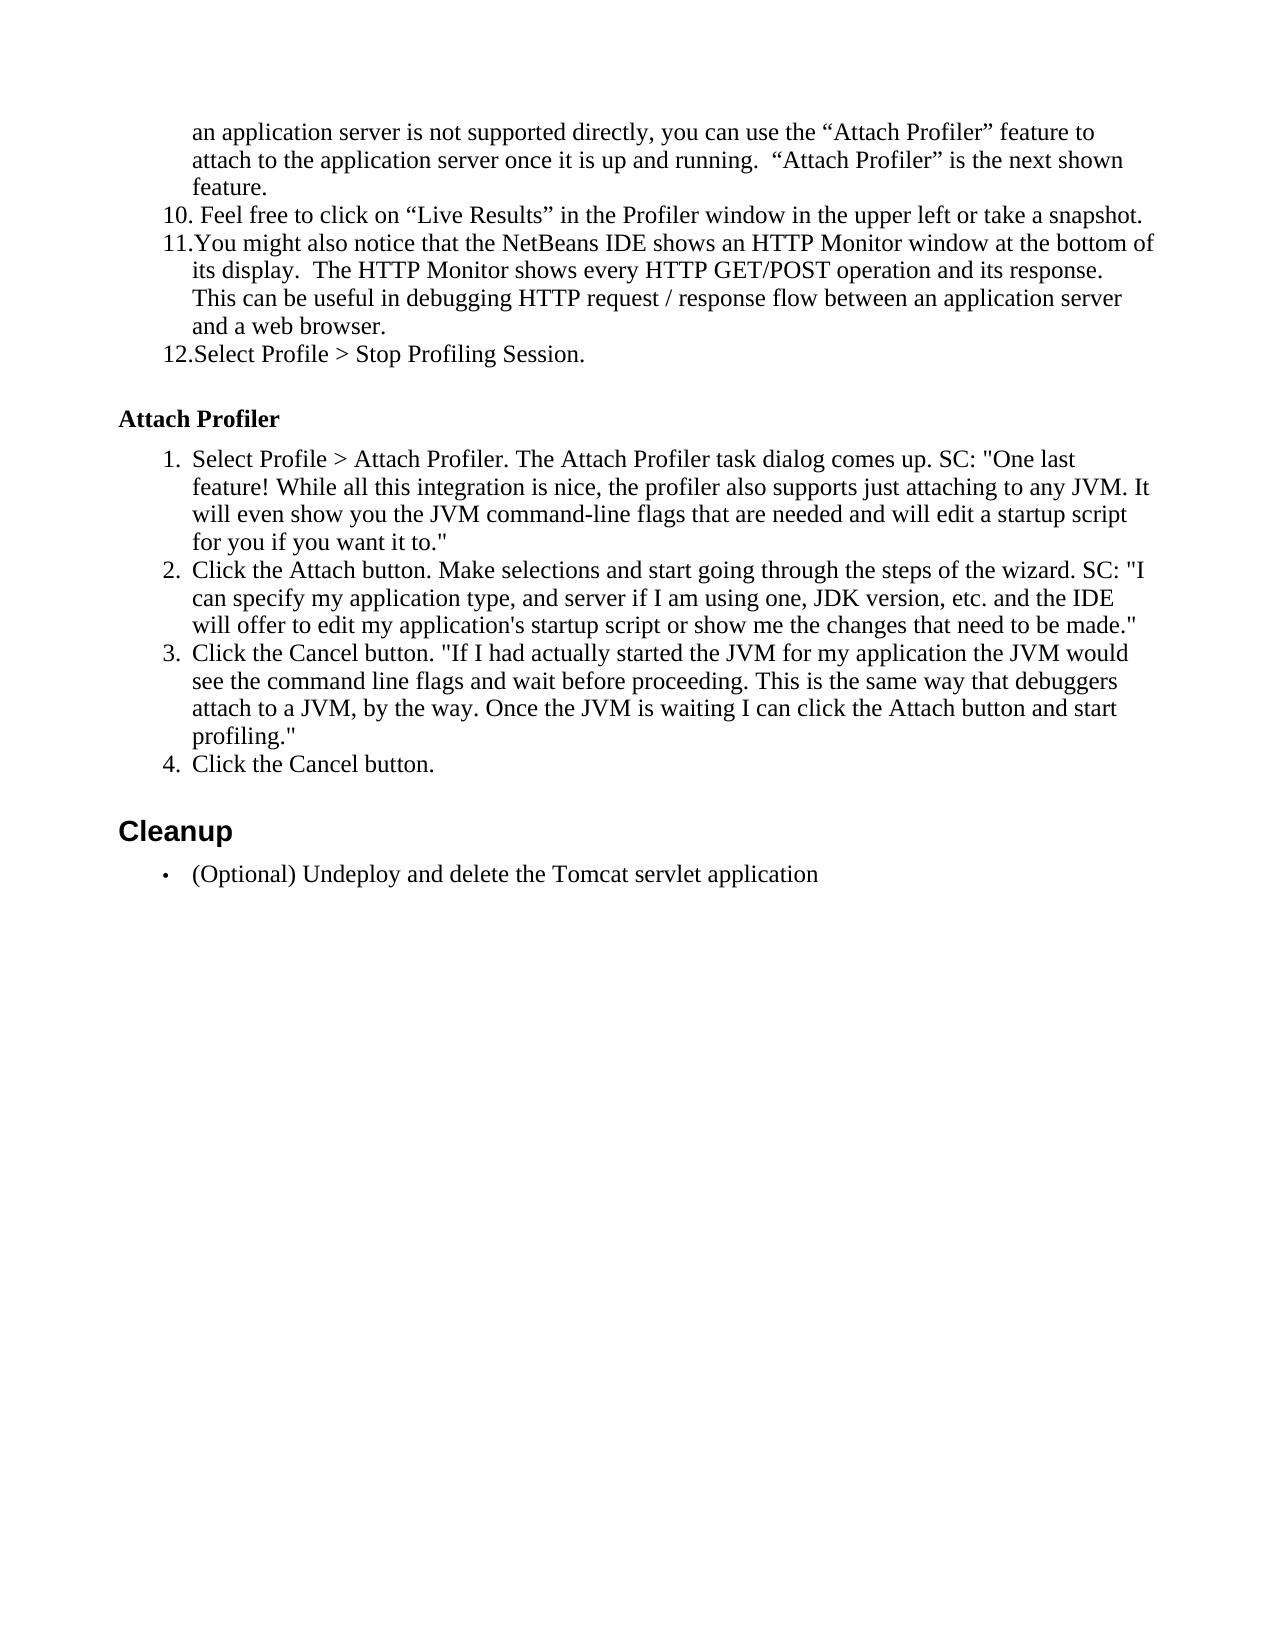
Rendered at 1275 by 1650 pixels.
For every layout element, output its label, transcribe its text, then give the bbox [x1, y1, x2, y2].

subtitle Cleanup [118, 815, 1157, 848]
list Select Profile > Attach Profiler. The Attach Profiler task dialog comes up. SC: "One last feature! While all this integration is nice, the profiler also supports just attaching to any JVM. It will even show you the JVM command-line flags that are needed and will edit a startup script for you if you want it to." [162, 445, 1157, 556]
list Feel free to click on “Live Results” in the Profiler window in the upper left or take a snapshot. [162, 201, 1157, 229]
list (Optional) Undeploy and delete the Tomcat servlet application [162, 860, 1157, 888]
subtitle Attach Profiler [118, 405, 1157, 433]
list an application server is not supported directly, you can use the “Attach Profiler” feature to attach to the application server once it is up and running. “Attach Profiler” is the next shown feature. [162, 118, 1157, 201]
list Click the Cancel button. "If I had actually started the JVM for my application the JVM would see the command line flags and wait before proceeding. This is the same way that debuggers attach to a JVM, by the way. Once the JVM is waiting I can click the Attach button and start profiling." [162, 639, 1157, 750]
list You might also notice that the NetBeans IDE shows an HTTP Monitor window at the bottom of its display. The HTTP Monitor shows every HTTP GET/POST operation and its response. This can be useful in debugging HTTP request / response flow between an application server and a web browser. [162, 229, 1157, 340]
list Click the Attach button. Make selections and start going through the steps of the wizard. SC: "I can specify my application type, and server if I am using one, JDK version, etc. and the IDE will offer to edit my application's startup script or show me the changes that need to be made." [162, 556, 1157, 639]
list Click the Cancel button. [162, 750, 1157, 778]
list Select Profile > Stop Profiling Session. [162, 340, 1157, 367]
